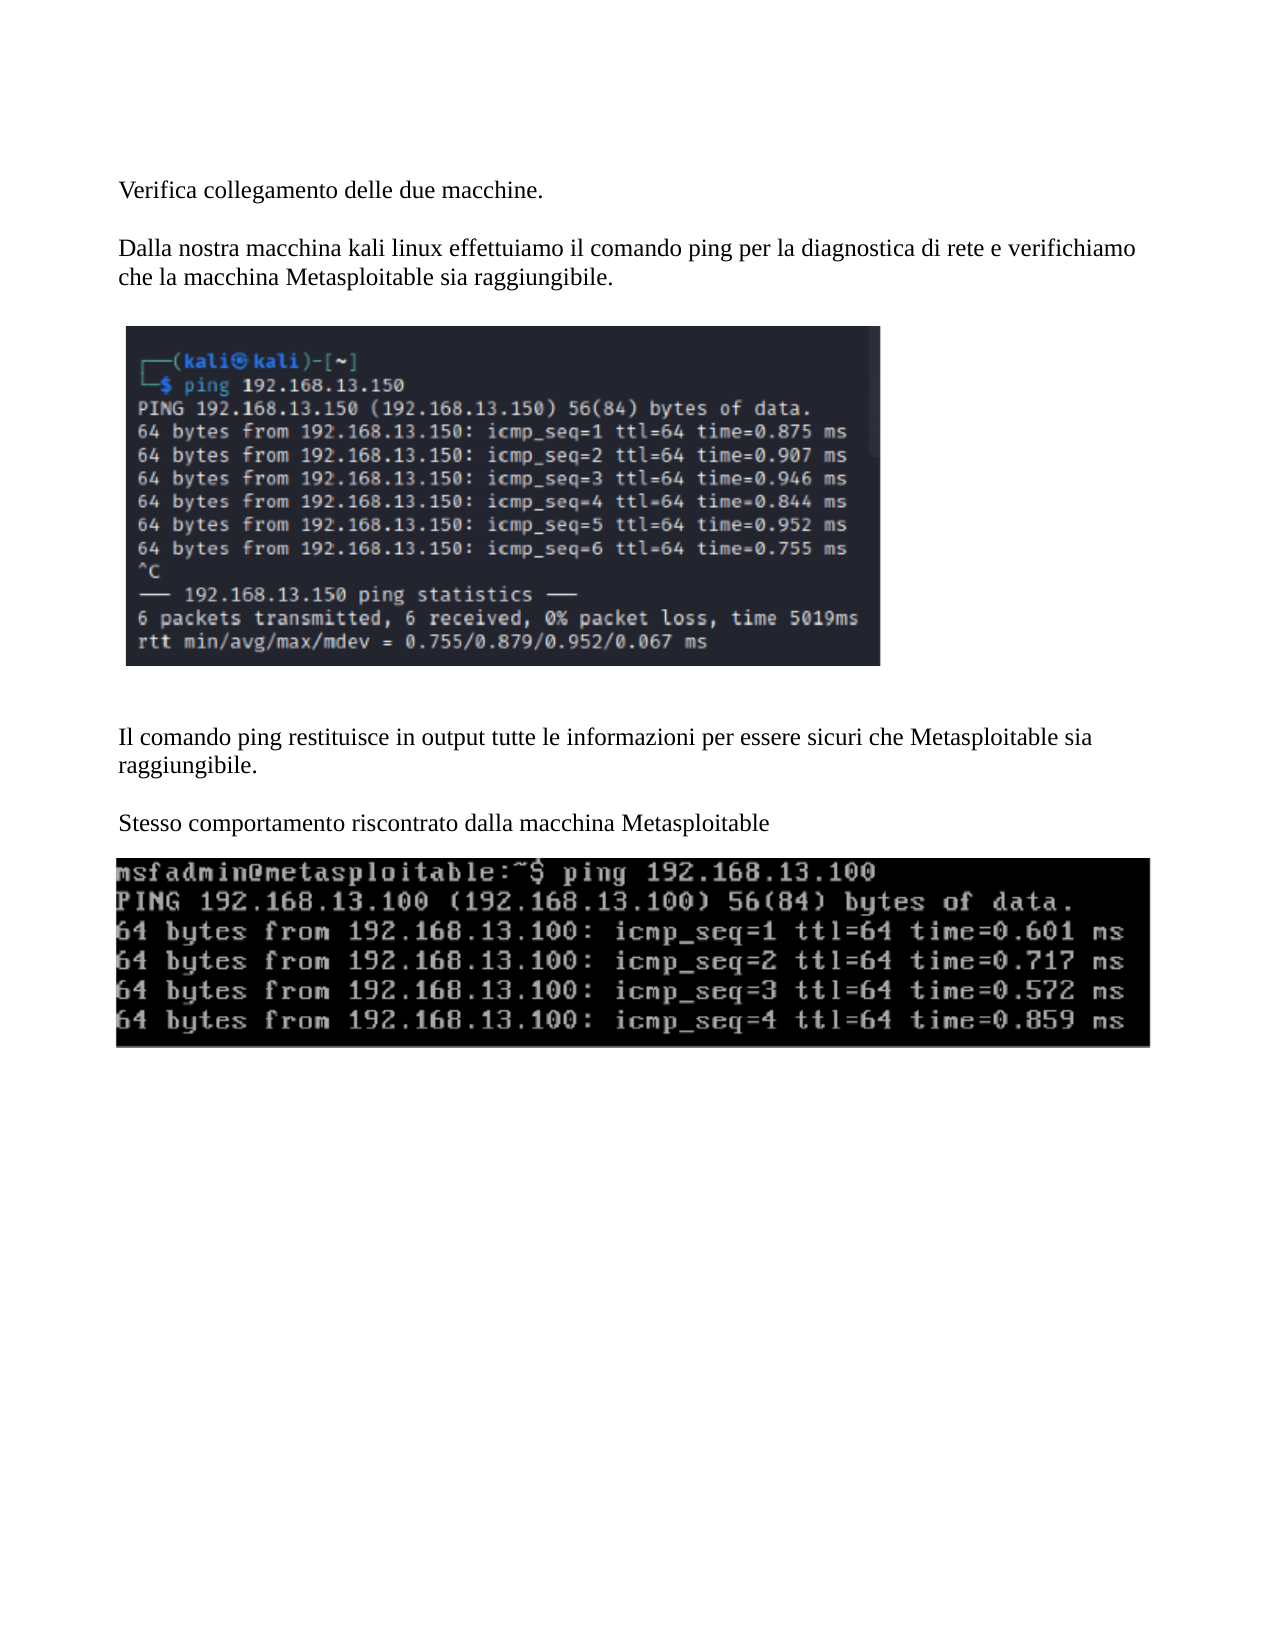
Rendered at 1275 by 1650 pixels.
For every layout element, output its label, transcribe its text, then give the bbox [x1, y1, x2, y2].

picture [115, 858, 1155, 1048]
text Dalla nostra macchina kali linux effettuiamo il comando ping per la diagnostica di rete e verifichiamo che la macchina Metasploitable sia raggiungibile. [118, 233, 1157, 291]
text Verifica collegamento delle due macchine. [118, 176, 1157, 204]
text Il comando ping restituisce in output tutte le informazioni per essere sicuri che Metasploitable sia raggiungibile. [118, 722, 1157, 779]
text Stesso comportamento riscontrato dalla macchina Metasploitable [118, 808, 1157, 837]
picture [125, 326, 881, 666]
